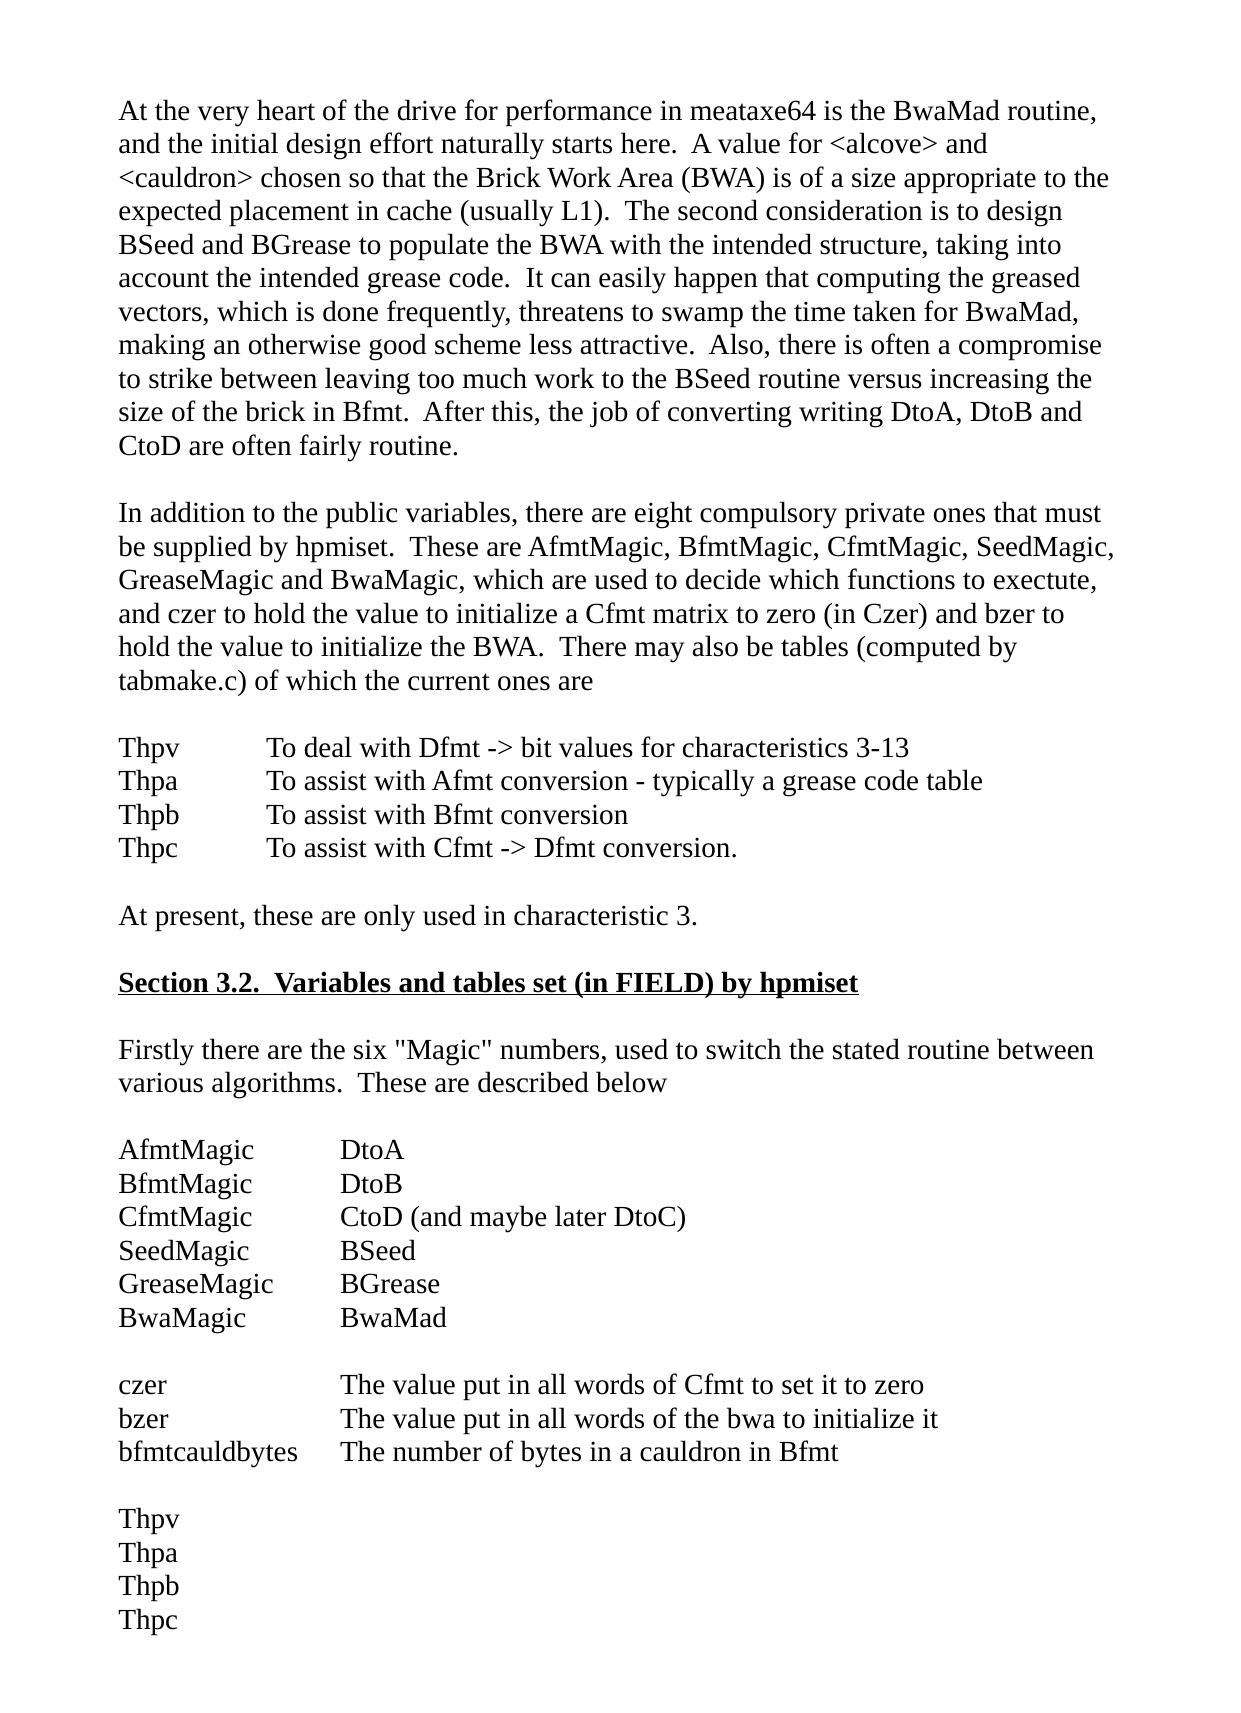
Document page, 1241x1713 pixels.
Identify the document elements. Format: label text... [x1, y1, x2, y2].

text Thpa To assist with Afmt conversion - typically a grease code table [118, 763, 1122, 797]
text czer The value put in all words of Cfmt to set it to zero [118, 1367, 1122, 1401]
text Thpb [118, 1568, 1122, 1602]
text At the very heart of the drive for performance in meataxe64 is the BwaMad routine, and the initial design effort naturally starts here. A value for <alcove> and <cauldron> chosen so that the Brick Work Area (BWA) is of a size appropriate to the expected placement in cache (usually L1). The second consideration is to design BSeed and BGrease to populate the BWA with the intended structure, taking into account the intended grease code. It can easily happen that computing the greased vectors, which is done frequently, threatens to swamp the time taken for BwaMad, making an otherwise good scheme less attractive. Also, there is often a compromise to strike between leaving too much work to the BSeed routine versus increasing the size of the brick in Bfmt. After this, the job of converting writing DtoA, DtoB and CtoD are often fairly routine. [118, 93, 1122, 462]
text At present, these are only used in characteristic 3. [118, 898, 1122, 931]
text BwaMagic BwaMad [118, 1300, 1122, 1334]
text Thpc [118, 1602, 1122, 1636]
text SeedMagic BSeed [118, 1233, 1122, 1267]
text Thpb To assist with Bfmt conversion [118, 797, 1122, 831]
text Thpv To deal with Dfmt -> bit values for characteristics 3-13 [118, 730, 1122, 763]
text CfmtMagic CtoD (and maybe later DtoC) [118, 1199, 1122, 1233]
text Section 3.2. Variables and tables set (in FIELD) by hpmiset [118, 965, 1122, 998]
text BfmtMagic DtoB [118, 1166, 1122, 1199]
text Firstly there are the six "Magic" numbers, used to switch the stated routine between various algorithms. These are described below [118, 1032, 1122, 1099]
text Thpc To assist with Cfmt -> Dfmt conversion. [118, 831, 1122, 864]
text GreaseMagic BGrease [118, 1267, 1122, 1300]
text bzer The value put in all words of the bwa to initialize it [118, 1401, 1122, 1434]
text bfmtcauldbytes The number of bytes in a cauldron in Bfmt [118, 1434, 1122, 1468]
text AfmtMagic DtoA [118, 1132, 1122, 1166]
text Thpa [118, 1535, 1122, 1568]
text Thpv [118, 1501, 1122, 1535]
text In addition to the public variables, there are eight compulsory private ones that must be supplied by hpmiset. These are AfmtMagic, BfmtMagic, CfmtMagic, SeedMagic, GreaseMagic and BwaMagic, which are used to decide which functions to exectute, and czer to hold the value to initialize a Cfmt matrix to zero (in Czer) and bzer to hold the value to initialize the BWA. There may also be tables (computed by tabmake.c) of which the current ones are [118, 495, 1122, 696]
